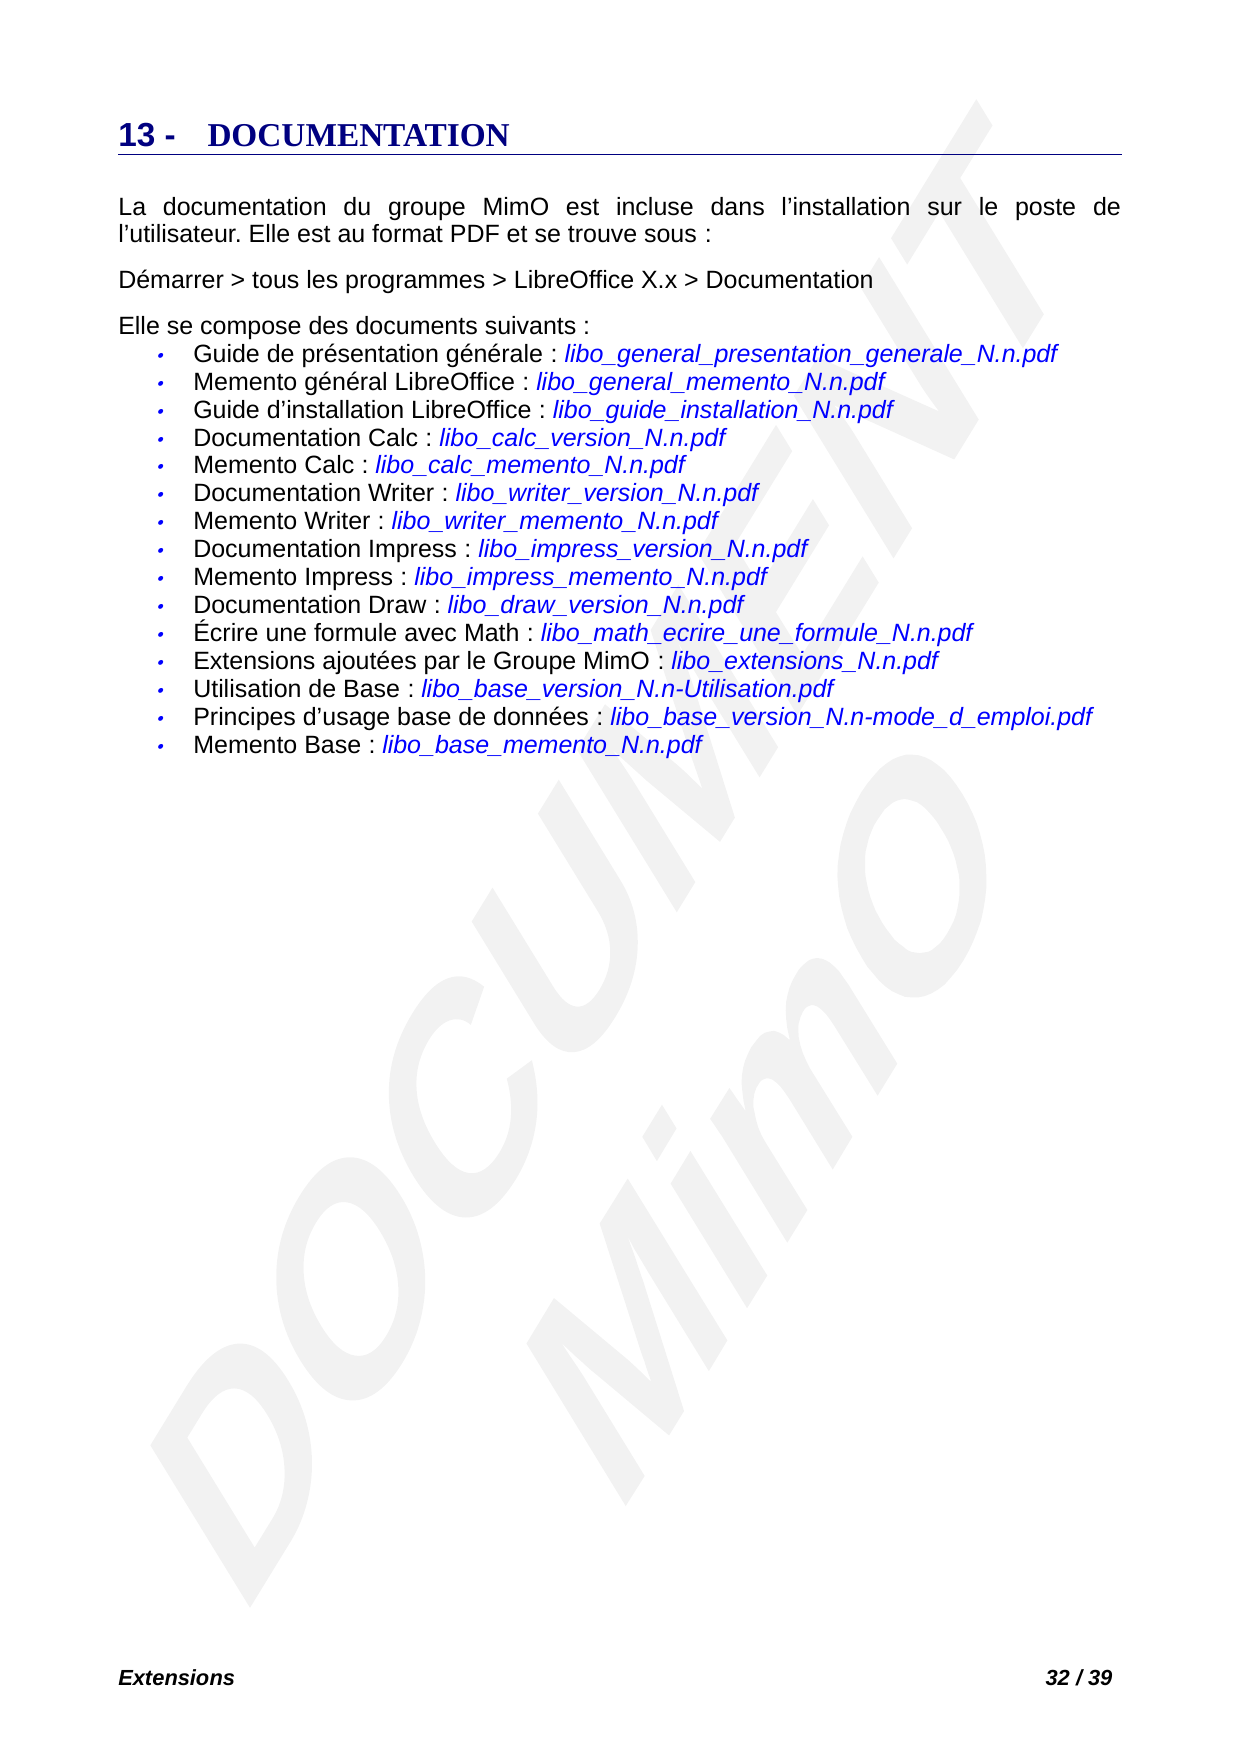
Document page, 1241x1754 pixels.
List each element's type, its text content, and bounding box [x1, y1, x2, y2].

list Memento Impress : libo_impress_memento_N.n.pdf [156, 563, 1122, 591]
list Documentation Draw : libo_draw_version_N.n.pdf [156, 591, 1122, 619]
text Démarrer > tous les programmes > LibreOffice X.x > Documentation [118, 266, 1122, 294]
list Écrire une formule avec Math : libo_math_ecrire_une_formule_N.n.pdf [156, 619, 1122, 647]
list Memento Calc : libo_calc_memento_N.n.pdf [156, 451, 1122, 479]
list Utilisation de Base : libo_base_version_N.n-Utilisation.pdf [156, 675, 1122, 703]
subtitle Documentation [118, 116, 1122, 154]
list Guide d’installation LibreOffice : libo_guide_installation_N.n.pdf [156, 396, 1122, 423]
list Guide de présentation générale : libo_general_presentation_generale_N.n.pdf [156, 340, 1122, 368]
list Memento général LibreOffice : libo_general_memento_N.n.pdf [156, 368, 1122, 396]
list Extensions ajoutées par le Groupe MimO : libo_extensions_N.n.pdf [156, 647, 1122, 675]
list Documentation Calc : libo_calc_version_N.n.pdf [156, 423, 1122, 451]
list Documentation Writer : libo_writer_version_N.n.pdf [156, 479, 1122, 507]
list Memento Base : libo_base_memento_N.n.pdf [156, 731, 1122, 758]
text Elle se compose des documents suivants : [118, 312, 1122, 340]
list Memento Writer : libo_writer_memento_N.n.pdf [156, 507, 1122, 535]
text La documentation du groupe MimO est incluse dans l’installation sur le poste de l’utilisateur. Elle est au format PDF et se trouve sous : [118, 192, 1122, 248]
list Documentation Impress : libo_impress_version_N.n.pdf [156, 535, 1122, 563]
list Principes d’usage base de données : libo_base_version_N.n-mode_d_emploi.pdf [156, 703, 1122, 731]
